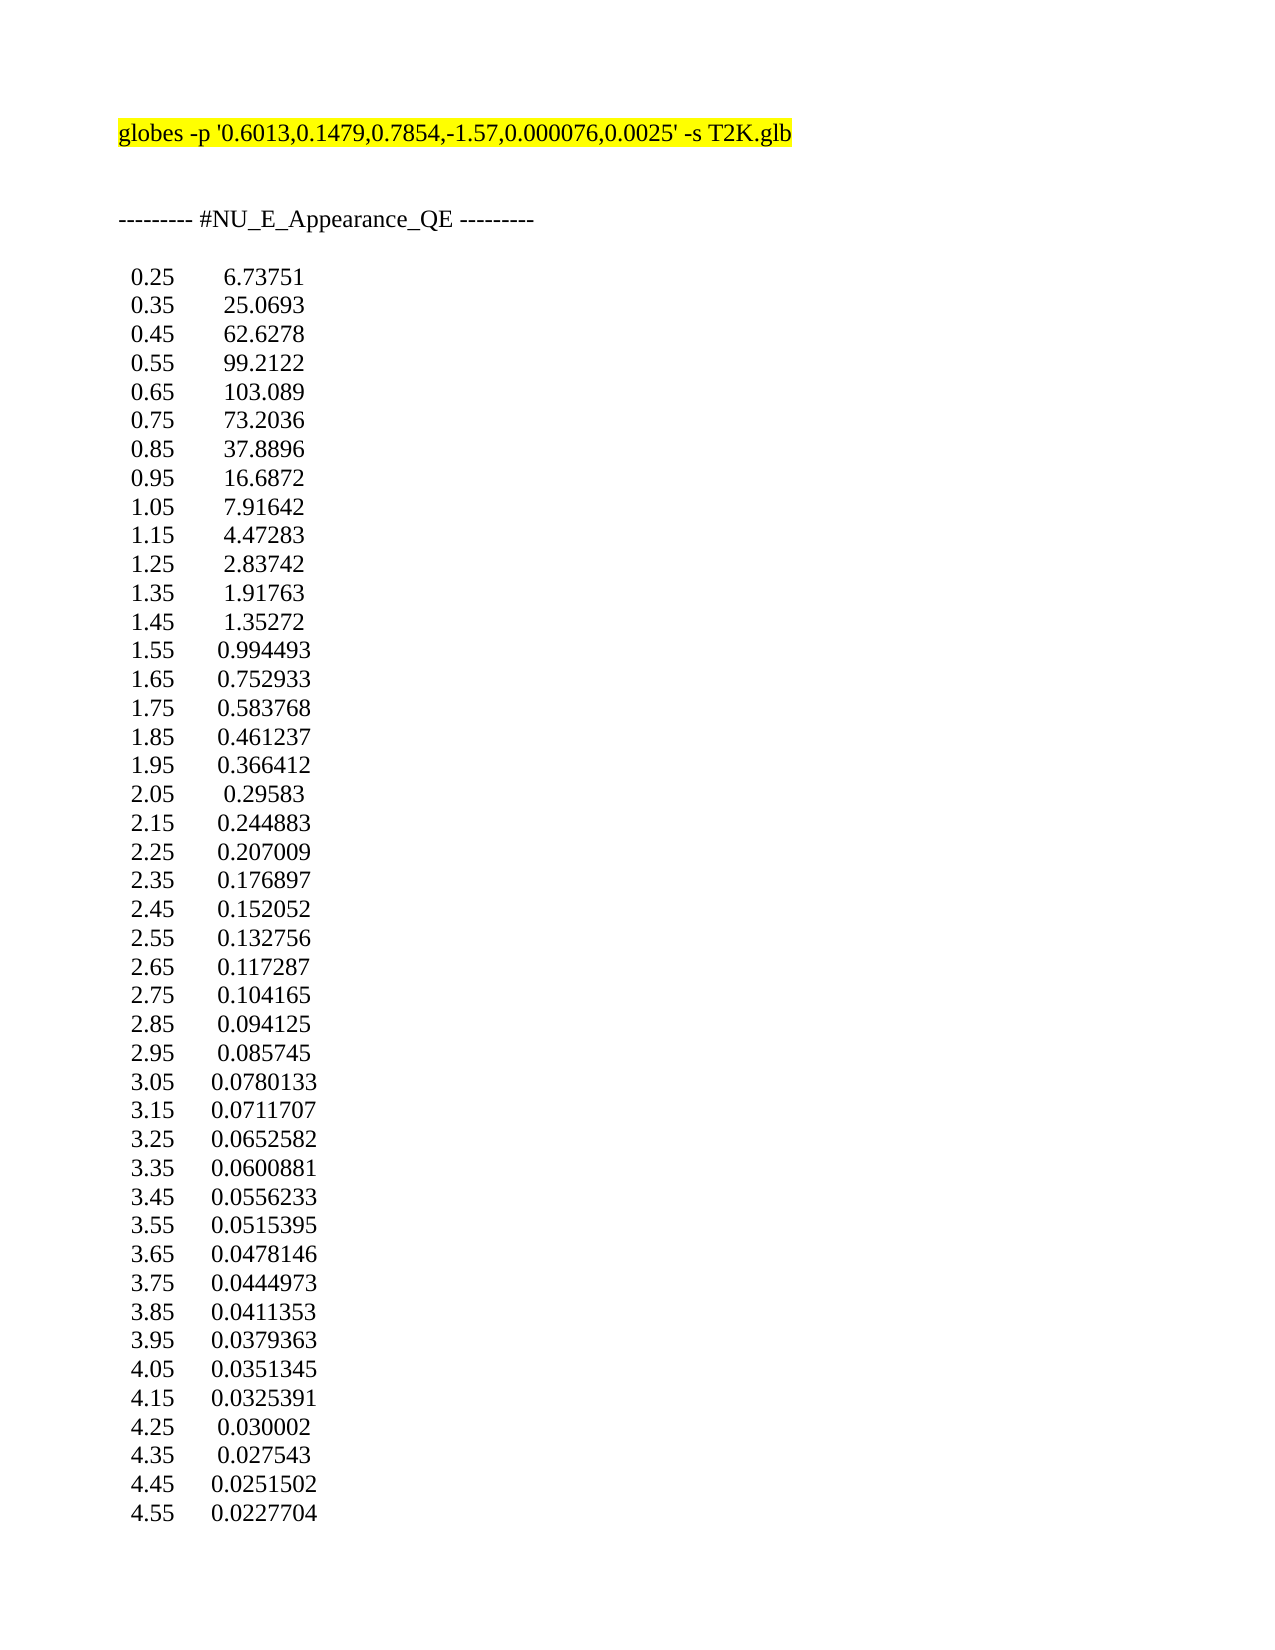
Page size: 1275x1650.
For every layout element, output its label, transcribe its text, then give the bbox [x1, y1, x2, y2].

text 3.85 0.0411353 [118, 1297, 1157, 1326]
text 1.05 7.91642 [118, 492, 1157, 521]
text 1.65 0.752933 [118, 664, 1157, 693]
text 0.85 37.8896 [118, 434, 1157, 463]
text 0.65 103.089 [118, 377, 1157, 406]
text 2.35 0.176897 [118, 866, 1157, 894]
text 3.15 0.0711707 [118, 1096, 1157, 1124]
text 3.55 0.0515395 [118, 1211, 1157, 1239]
text 4.35 0.027543 [118, 1441, 1157, 1469]
text 1.75 0.583768 [118, 693, 1157, 722]
text 2.95 0.085745 [118, 1038, 1157, 1067]
text 0.75 73.2036 [118, 406, 1157, 434]
text 2.45 0.152052 [118, 894, 1157, 923]
text 4.05 0.0351345 [118, 1354, 1157, 1383]
text 0.45 62.6278 [118, 319, 1157, 348]
text 0.25 6.73751 [118, 262, 1157, 291]
text 2.75 0.104165 [118, 981, 1157, 1009]
text 1.15 4.47283 [118, 521, 1157, 549]
text 1.25 2.83742 [118, 549, 1157, 578]
text 4.55 0.0227704 [118, 1498, 1157, 1527]
text --------- #NU_E_Appearance_QE --------- [118, 204, 1157, 233]
text 1.45 1.35272 [118, 607, 1157, 636]
text 4.45 0.0251502 [118, 1469, 1157, 1498]
text 1.95 0.366412 [118, 751, 1157, 779]
text 0.35 25.0693 [118, 291, 1157, 319]
text 3.25 0.0652582 [118, 1124, 1157, 1153]
text 0.55 99.2122 [118, 348, 1157, 377]
text 2.55 0.132756 [118, 923, 1157, 952]
text 1.85 0.461237 [118, 722, 1157, 751]
text 3.45 0.0556233 [118, 1182, 1157, 1211]
text 4.25 0.030002 [118, 1412, 1157, 1441]
text 1.55 0.994493 [118, 636, 1157, 664]
text 2.65 0.117287 [118, 952, 1157, 981]
text 2.05 0.29583 [118, 779, 1157, 808]
text 2.25 0.207009 [118, 837, 1157, 866]
text 3.35 0.0600881 [118, 1153, 1157, 1182]
text 3.65 0.0478146 [118, 1239, 1157, 1268]
text 2.85 0.094125 [118, 1009, 1157, 1038]
text 2.15 0.244883 [118, 808, 1157, 837]
text 3.05 0.0780133 [118, 1067, 1157, 1096]
text 3.95 0.0379363 [118, 1326, 1157, 1354]
text 1.35 1.91763 [118, 578, 1157, 607]
text 0.95 16.6872 [118, 463, 1157, 492]
text 3.75 0.0444973 [118, 1268, 1157, 1297]
text 4.15 0.0325391 [118, 1383, 1157, 1412]
text globes -p '0.6013,0.1479,0.7854,-1.57,0.000076,0.0025' -s T2K.glb [118, 118, 1157, 147]
